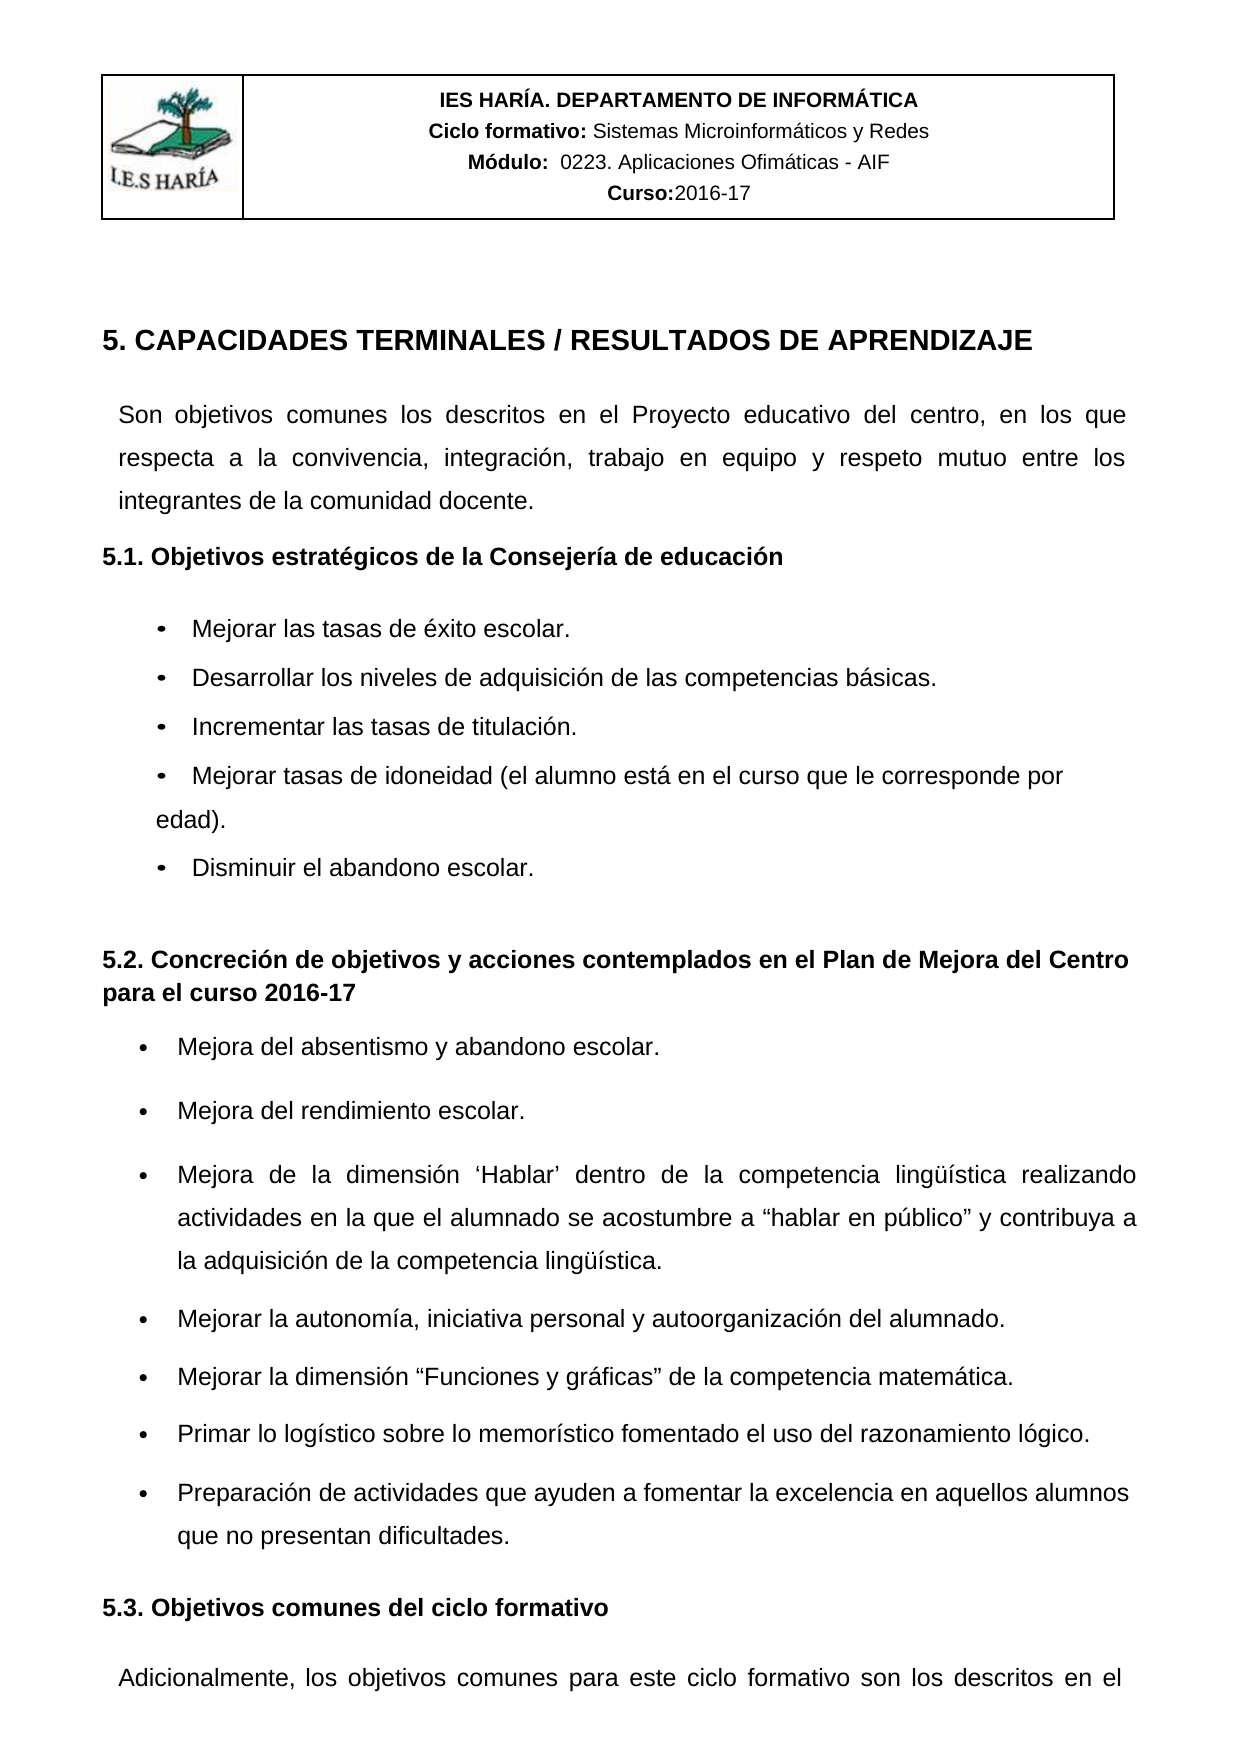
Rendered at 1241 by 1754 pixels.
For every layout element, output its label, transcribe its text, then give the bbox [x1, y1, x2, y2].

list Mejorar la dimensión “Funciones y gráficas” de la competencia matemática. [139, 1362, 1138, 1391]
text 5.2. Concreción de objetivos y acciones contemplados en el Plan de Mejora del Centro para el curso 2016-17 [102, 945, 1138, 1007]
text • Incrementar las tasas de titulación. [156, 712, 1138, 741]
list Primar lo logístico sobre lo memorístico fomentado el uso del razonamiento lógico. [139, 1419, 1138, 1448]
text 5.1. Objetivos estratégicos de la Consejería de educación [102, 542, 1138, 570]
text • Mejorar las tasas de éxito escolar. [156, 614, 1138, 643]
text 5.3. Objetivos comunes del ciclo formativo [102, 1593, 1138, 1621]
subtitle 5. CAPACIDADES TERMINALES / RESULTADOS DE APRENDIZAJE [102, 323, 1138, 356]
text • Desarrollar los niveles de adquisición de las competencias básicas. [156, 663, 1138, 692]
text Son objetivos comunes los descritos en el Proyecto educativo del centro, en los que respecta a la convivencia, integración, trabajo en equipo y respeto mutuo entre los integrantes de la comunidad docente. [118, 400, 1127, 515]
text Adicionalmente, los objetivos comunes para este ciclo formativo son los descritos en el [118, 1663, 1127, 1692]
list Preparación de actividades que ayuden a fomentar la excelencia en aquellos alumnos que no presentan dificultades. [139, 1478, 1138, 1549]
text • Mejorar tasas de idoneidad (el alumno está en el curso que le corresponde por edad). [156, 761, 1138, 833]
list Mejora del rendimiento escolar. [139, 1096, 1138, 1125]
list Mejora del absentismo y abandono escolar. [139, 1032, 1138, 1061]
picture [107, 81, 238, 191]
list Mejorar la autonomía, iniciativa personal y autoorganización del alumnado. [139, 1304, 1138, 1333]
text • Disminuir el abandono escolar. [156, 853, 1138, 882]
list Mejora de la dimensión ‘Hablar’ dentro de la competencia lingüística realizando actividades en la que el alumnado se acostumbre a “hablar en público” y contribuya a la adquisición de la competencia lingüística. [139, 1160, 1138, 1275]
